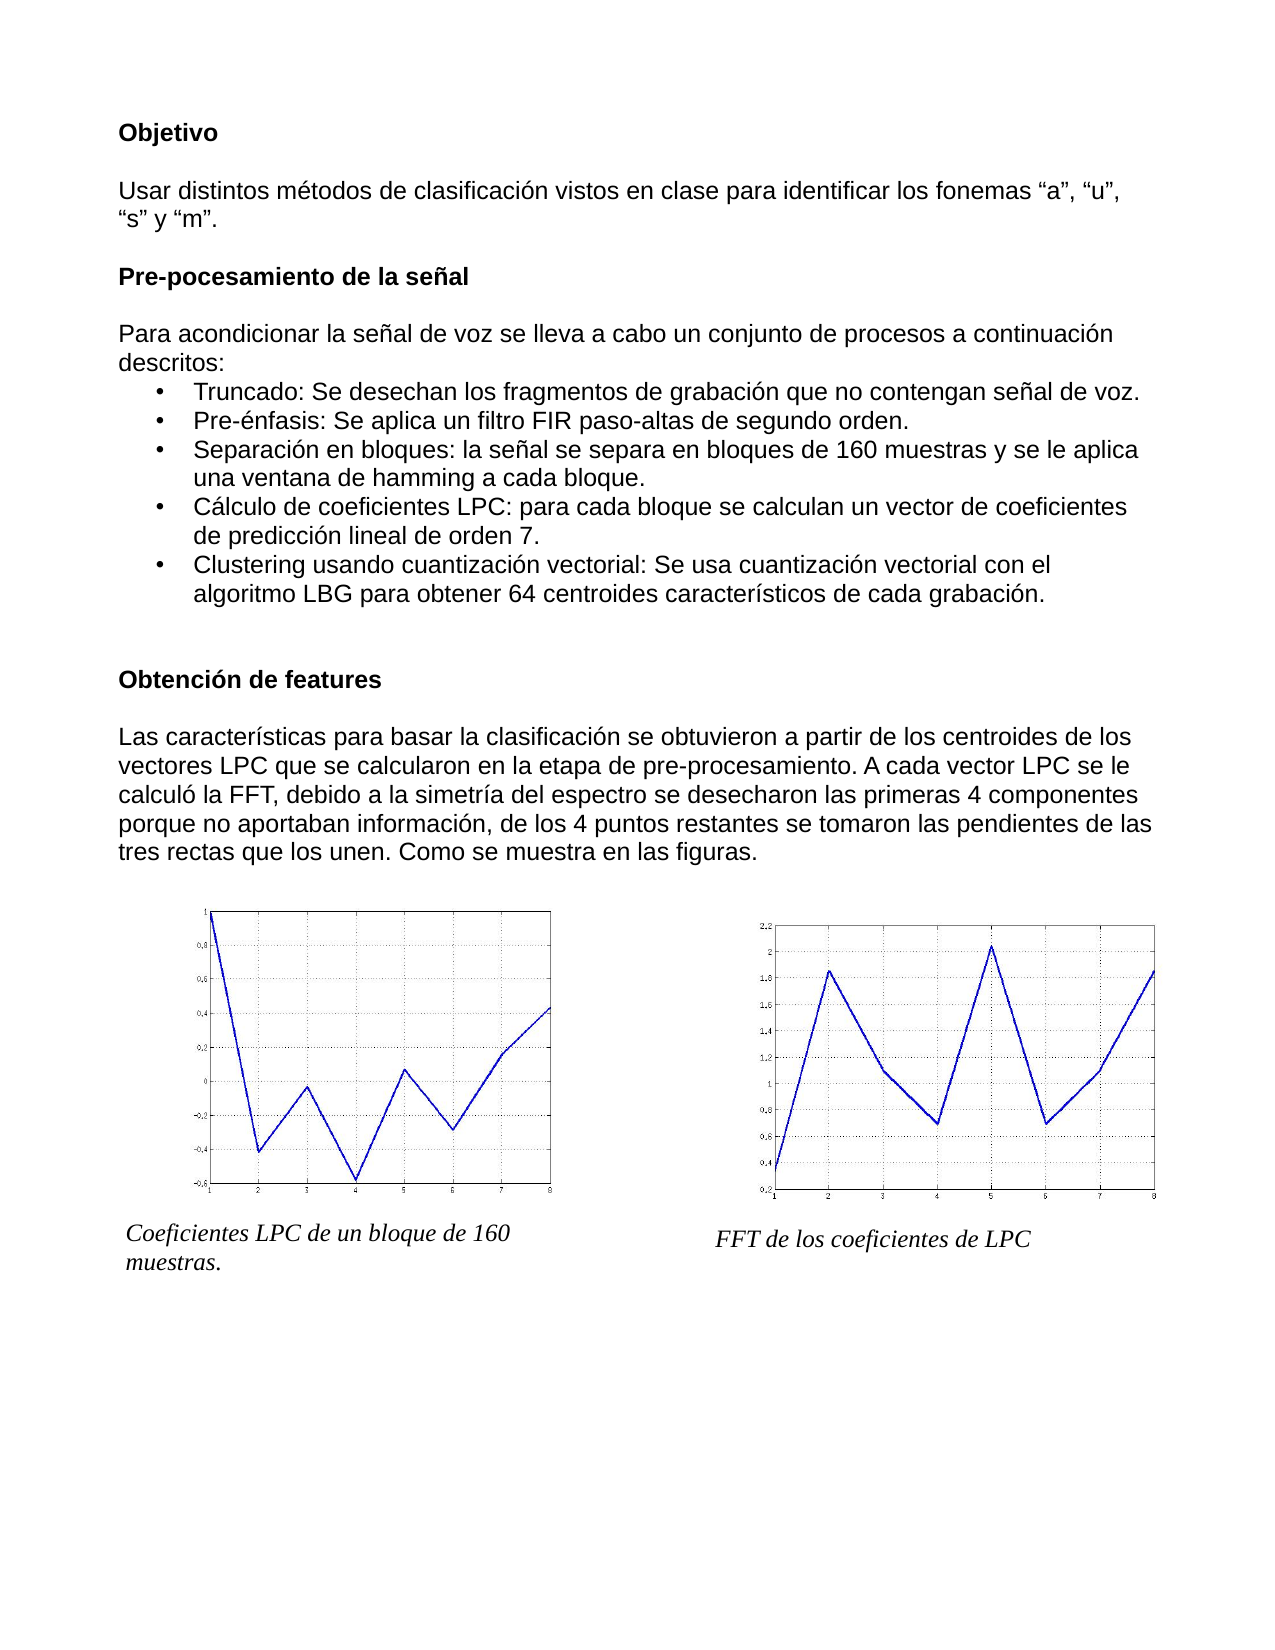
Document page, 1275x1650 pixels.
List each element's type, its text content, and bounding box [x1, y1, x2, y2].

text Coeficientes LPC de un bloque de 160 muestras. [125, 899, 613, 1276]
list Clustering usando cuantización vectorial: Se usa cuantización vectorial con el algoritmo LBG para obtener 64 centroides característicos de cada grabación. [156, 550, 1157, 607]
text FFT de los coeficientes de LPC [715, 902, 1205, 1253]
list Cálculo de coeficientes LPC: para cada bloque se calculan un vector de coeficientes de predicción lineal de orden 7. [156, 492, 1157, 550]
text Usar distintos métodos de clasificación vistos en clase para identificar los fonemas “a”, “u”, “s” y “m”. [118, 176, 1157, 233]
text Para acondicionar la señal de voz se lleva a cabo un conjunto de procesos a continuación descritos: [118, 319, 1157, 377]
text Objetivo [118, 118, 1157, 147]
picture [711, 901, 1201, 1224]
list Separación en bloques: la señal se separa en bloques de 160 muestras y se le aplica una ventana de hamming a cada bloque. [156, 434, 1157, 492]
list Pre-énfasis: Se aplica un filtro FIR paso-altas de segundo orden. [156, 406, 1157, 434]
list Truncado: Se desechan los fragmentos de grabación que no contengan señal de voz. [156, 377, 1157, 406]
text Obtención de features [118, 665, 1157, 694]
text Las características para basar la clasificación se obtuvieron a partir de los centroides de los vectores LPC que se calcularon en la etapa de pre-procesamiento. A cada vector LPC se le calculó la FFT, debido a la simetría del espectro se desecharon las primeras 4 componentes porque no aportaban información, de los 4 puntos restantes se tomaron las pendientes de las tres rectas que los unen. Como se muestra en las figuras. [118, 722, 1157, 866]
text Pre-pocesamiento de la señal [118, 262, 1157, 291]
picture [153, 886, 592, 1219]
